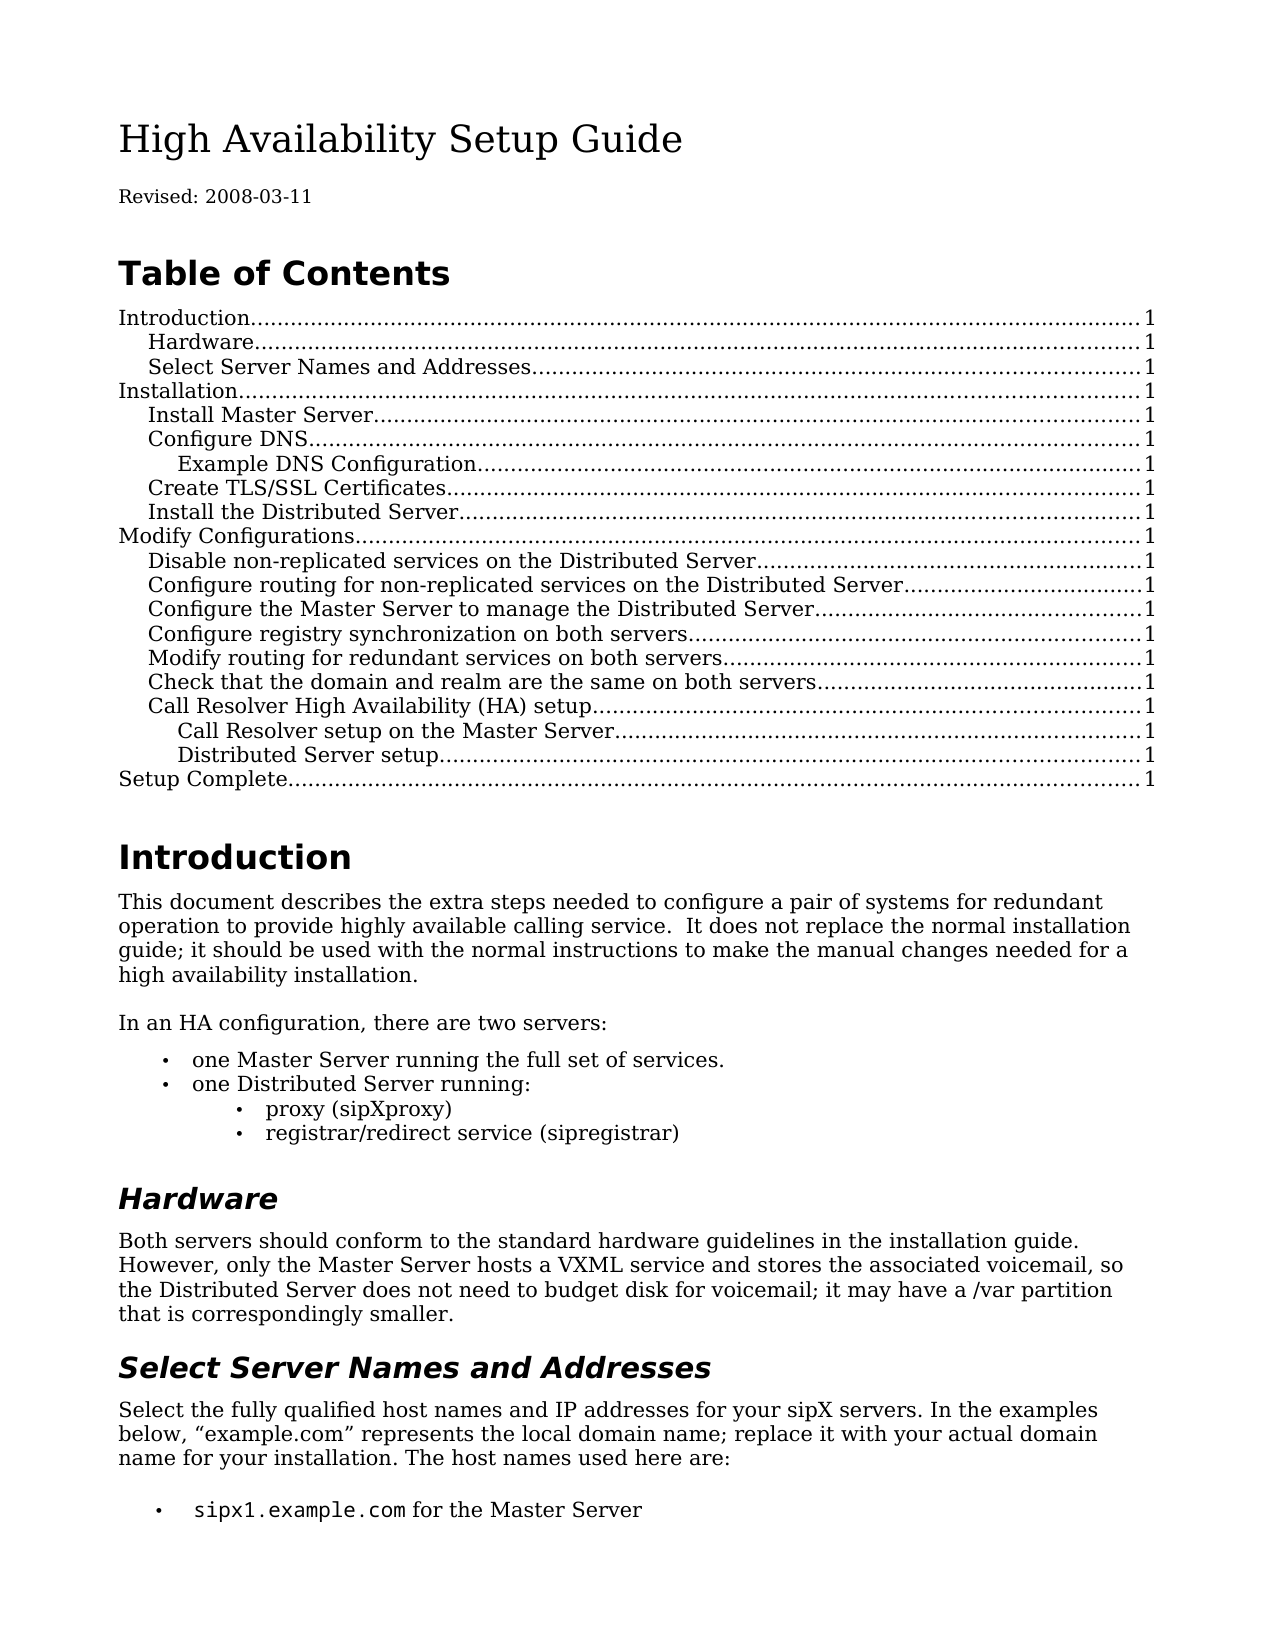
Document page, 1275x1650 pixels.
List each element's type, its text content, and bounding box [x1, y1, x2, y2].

text Configure registry synchronization on both servers 1 [148, 622, 1157, 646]
text In an HA configuration, there are two servers: [118, 1011, 1157, 1036]
list sipx1.example.com for the Master Server [156, 1495, 1157, 1523]
text Select Server Names and Addresses 1 [148, 355, 1157, 379]
text Configure routing for non-replicated services on the Distributed Server 1 [148, 573, 1157, 597]
list proxy (sipXproxy) [236, 1097, 1157, 1121]
text Both servers should conform to the standard hardware guidelines in the installation guide. However, only the Master Server hosts a VXML service and stores the associated voicemail, so the Distributed Server does not need to budget disk for voicemail; it may have a /var partition that is correspondingly smaller. [118, 1229, 1157, 1326]
list registrar/redirect service (sipregistrar) [236, 1121, 1157, 1145]
subtitle Introduction [118, 838, 1157, 877]
text This document describes the extra steps needed to configure a pair of systems for redundant operation to provide highly available calling service. It does not replace the normal installation guide; it should be used with the normal instructions to make the manual changes needed for a high availability installation. [118, 890, 1157, 987]
text Installation 1 [118, 379, 1157, 403]
text Configure DNS 1 [148, 427, 1157, 452]
text Call Resolver High Availability (HA) setup 1 [148, 694, 1157, 719]
text Distributed Server setup 1 [177, 743, 1157, 767]
list one Master Server running the full set of services. [162, 1048, 1157, 1072]
subtitle Hardware [118, 1183, 1157, 1217]
text High Availability Setup Guide [118, 118, 1157, 162]
text Install Master Server 1 [148, 403, 1157, 427]
text Hardware 1 [148, 330, 1157, 355]
text Create TLS/SSL Certificates 1 [148, 476, 1157, 500]
text Check that the domain and realm are the same on both servers 1 [148, 670, 1157, 694]
list one Distributed Server running: [162, 1072, 1157, 1097]
text Revised: 2008-03-11 [118, 186, 1157, 208]
text Configure the Master Server to manage the Distributed Server 1 [148, 597, 1157, 622]
text Modify routing for redundant services on both servers 1 [148, 646, 1157, 670]
text Select the fully qualified host names and IP addresses for your sipX servers. In the examples below, “example.com” represents the local domain name; replace it with your actual domain name for your installation. The host names used here are: [118, 1398, 1157, 1471]
text Disable non-replicated services on the Distributed Server 1 [148, 549, 1157, 573]
subtitle Table of Contents [118, 255, 1157, 294]
subtitle Select Server Names and Addresses [118, 1351, 1157, 1385]
text Call Resolver setup on the Master Server 1 [177, 719, 1157, 743]
text Introduction 1 [118, 306, 1157, 330]
text Modify Configurations 1 [118, 524, 1157, 549]
text Setup Complete 1 [118, 767, 1157, 792]
text Example DNS Configuration 1 [177, 452, 1157, 476]
text Install the Distributed Server 1 [148, 500, 1157, 524]
